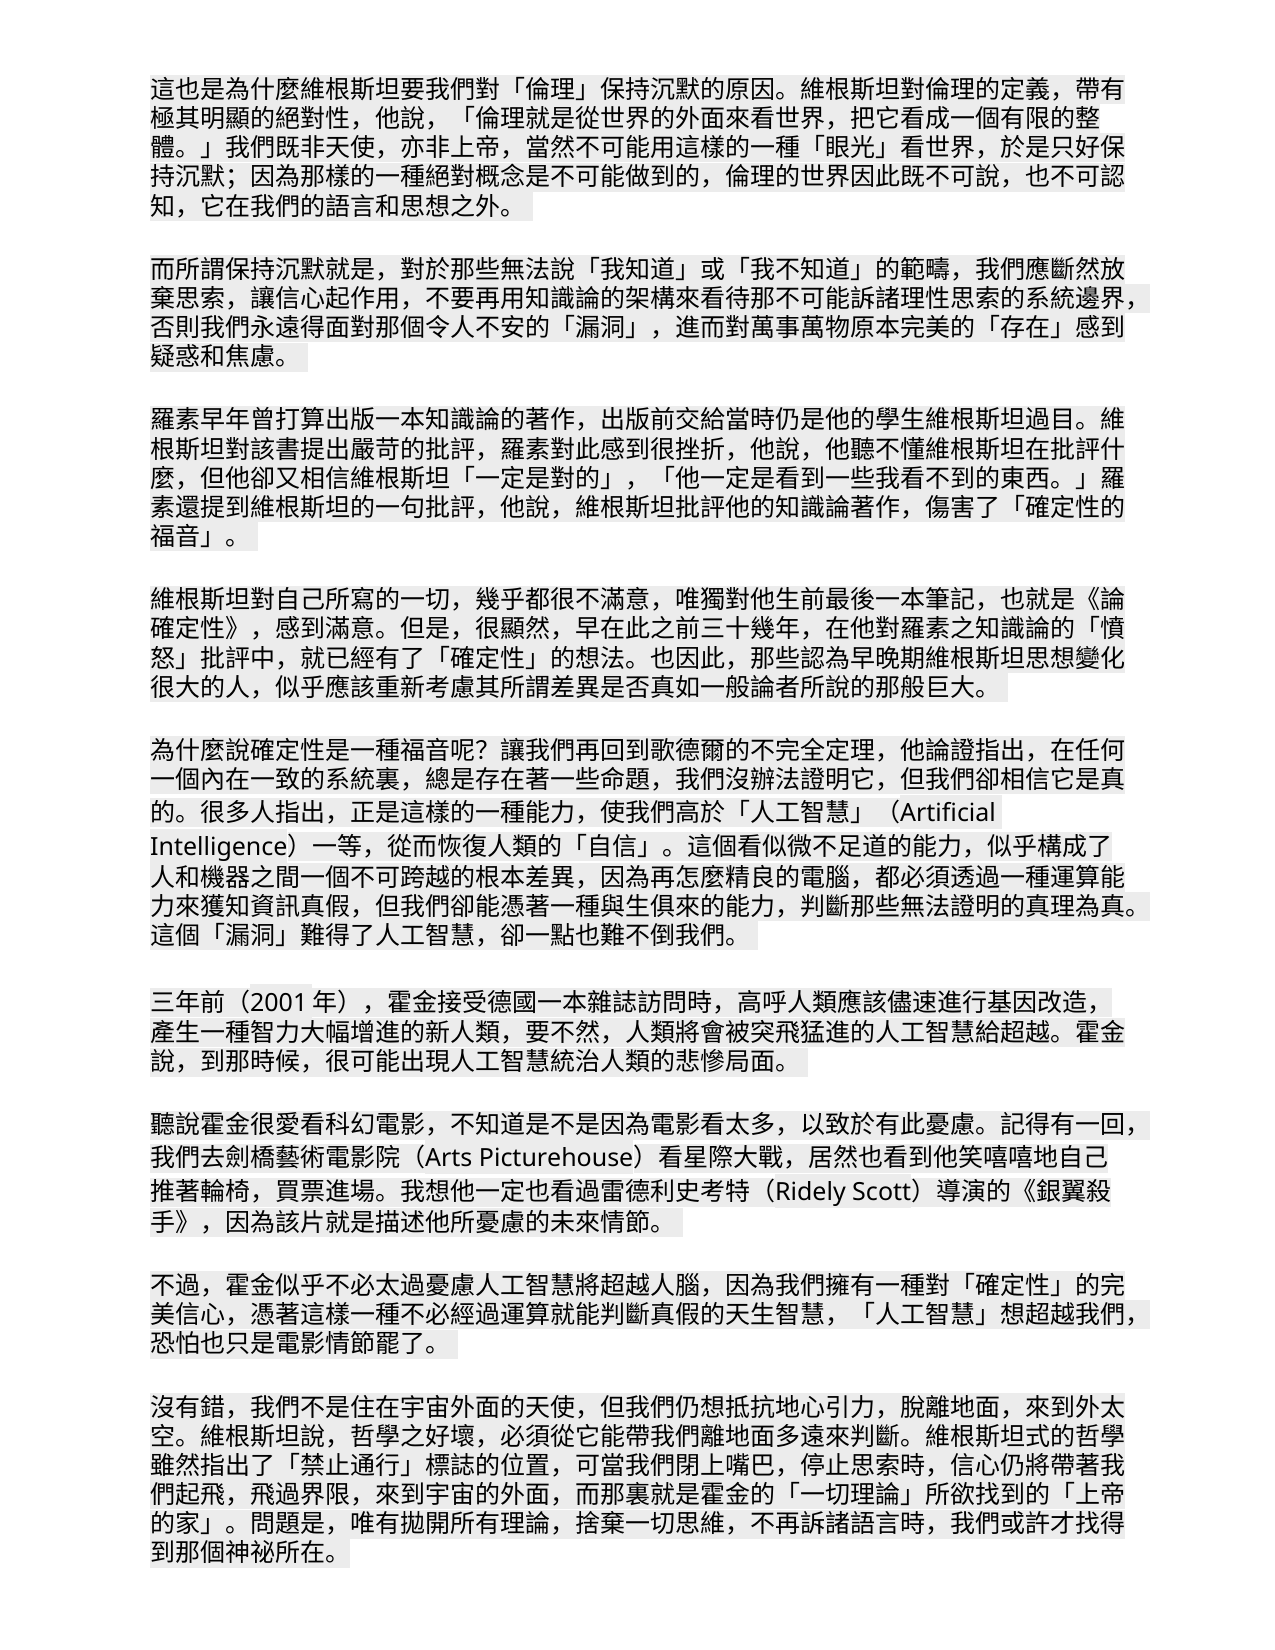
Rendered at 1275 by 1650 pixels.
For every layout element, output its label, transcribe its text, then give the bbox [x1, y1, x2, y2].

text 14年前寫的，寫給外行人看的，所以寫得婆婆媽媽。 陳真2018. 03. 16. p.s.: 今天是若雪去世15周年。 =============== 「確定性」的福音 陳真 2004. 3. 9. 近兩年頻頻進出醫院、疑遭妻子家暴的史蒂芬霍金（Stephen Hawking），上個月公開宣佈放棄他曾志在必得的「一切理論」（Theory of Everything）之追尋。在長達約二十年的追尋之後，霍金在一篇題為《歌德爾與物理學之終結》（Godel and the End of Physics）的文章中（http://www.hawking.org.uk/godel-and-the-end-of-physics.html），藉著歌德爾（Kurt Godel） 的「不完全定理」（incompleteness theorems），說明為什麼這樣的一個追尋是不可能的任務。 「不完全定理」是說，不論在什麼樣的形式系統內，如果這個系統是內在一致的，那麼，必然存在一些看起來完美的敘述，卻無法在這系統內被証明或否證。霍金認為，如果存在這麼一些邏輯或數學公設問題是無法被解釋的，那麼，建立在數學模型上的物理學，也應該有這麼一些物理學的問題不是我們所能回答。 霍金說：「我們不是住在宇宙外面的天使；我們和我們的數學模型都只是我們所欲描述的宇宙之一部份。也因此，物理學理論基本上只是『自我引用』（self referencing），就像歌德爾定理所指出的。」 霍金的說明，並無任何新穎之處；他只是覆述了哲學上一些極其尋常的看法。令人不解的是，為什麼遲至今日才放棄這個不可能的任務？或許對於霍金來說，這仍是一番難堪的告白，畢竟，當他在上個世紀八零年代向世人昭告這個「一切理論」的福音時，他是如此信心十足，意氣風發。他說，一旦我們找到這個足以解釋、預測宇宙所有事物的「一切理論」時，「我們將了解上帝的心」；一旦我們了解「上帝的心」，我們也將了解那顆「心」只不過是一個理論，一個簡潔、優美的數學式子。霍金認為，「上帝」因此是多餘的，因為在這理論下，「一切都必然會發生」，根本沒有上帝用武之地。 霍金因此嘲笑哲學家和神學家，說他們的工作只是在「浪費時間」；霍金認為，當「一切理論」被發現後，他們將啞口無言；哲學家將無法再雄辯滔滔，因為世上一切都將被這理論所充份解釋而無選擇餘地，因此也沒有辯駁的必要。沒想到，二十年後，啞口無言的卻是霍金自己，而他之放棄這項不可能的任務所持的理由，卻是他過去所鄙夷的一些來自哲學界的批評。 「一切理論」一開始只是侷限在解釋物理現象上，而不是解釋世上所有事物。霍金曾經承認，這個粒子方程式無法預測人類的行為。但是，在一種「科學主義」（scientism）的心態下，加上成為舉世矚目的物理學明星，霍金的各種相關發言也似乎越來越大膽投俗，語不驚人死不休，「一切理論」也因之越說越誇大，不但可完全解釋人類之行為，甚至可說明人事物之「存在」。 霍金說，人類有關倫理的思考，將成為一種「幻覺」，因為我們乃根據「必然性」（necessity）而行動，而不是根據自由法則；既然無選擇餘地，自然也就沒有所謂正當與否的問題。霍金說，「一切都被決定了，但因為我們還不知道究竟是被什麼所決定，於是我們就採用了一種所謂『自由意志』的說法，以為我們該為自己的行為負責。」 霍金之「一切理論」的科學夢，卻和形上學家黑格爾有關「系統」（system）的想法，似乎不謀而合，兩者都是一種機械化的「絕對概念」，一種「純粹客觀」的描述世界的方式，獨立於所有概念之上。一是科學，一是形上學，但兩者基本上卻都服膺於一種「邏輯的必然性」（logical necessity）。在這種必然性底下，自由意志只是一種錯覺。差別只是在於前者建立在單一方程式上，後者卻是一種近乎玄想的「邏輯-形上系統」，雖說是一種「存在系統」（system of existence），但卻以「邏輯」為起點，而不是以「存在」為起點。 齊克果批評黑格爾的「系統」說法，無異「謀殺了所有倫理學」，因為，對黑格爾來講，「認知」（cognition）和「意志」（volition）不分家；知道善，等於我們一定會行善。「系統」辯證演化之過程，乃依循一種「必然的程序」（necessary process），而沒有「自由抉擇」的餘地。齊克果說，沒有自由，就沒有道德；如果我們根本無從選擇，自然也就沒有所謂善惡。既然一切都已決定，既然一切都「非關人力」（impersonal），於是道德也就失去它應有的意義，「人」當然也失去了地位，剩下的只是一種「絕對的心靈」（Absolute Mind）。 這不但謀殺了所有倫理學，如果真有這麼一個「一切理論」或黑格爾式的「系統」之形成，科學恐怕也會被謀殺了，因為科學將不再是實證的，而只是邏輯的一部份，一切將受到邏輯必然性之約束。於是，所謂科學操作就是：單單憑著理性思維，不必訴諸經驗，我們就能根據此一邏輯必然性，斷然推論出世界的所有特質。 在齊克果看來，構築世界的「系統」應區分出「邏輯系統」（system of logic）和「存在系統」（system of existence）兩種，他認為，「邏輯系統」是有可能被發現、被給予的，但「存在系統」卻不可能找到，因為「存在」不可能成為一種系統，它永遠是「不完全的」。他說，當我們建構一個邏輯系統時，切記不要把那些和「存在」有關的辯證也給整合進去，但黑格爾卻把兩種系統混合在一起。 黑格爾的問題，似乎也正是霍金的問題。有些哲學家這麼說，我們「某種程度」上可以接受「一切理論」的「客觀真實」（objective truth），但「客觀真實」卻不能和「主觀情境」（subjective situation）混為一談。 可是，即便是這樣的溫和說法也仍然還是有問題的，至少是語焉不詳的。事實上，跟「存在系統」一樣，「邏輯系統」也不可能被找到。除了訴諸上述歌德爾「不完全定理」的啟發之外，哲學上也有一些類似「一切理論」的討論。比方說，去年（2003年）甫去世的前劍橋國王學院院長柏納德威廉斯（Bernard Williams）提出一種「絕對概念」（absolute conception）的說法。簡單說，那是一種獨立於所有觀點之外的「純粹概念」，沒有攙雜任何人為的相對概念在裏頭，等於是上帝的眼睛那樣，無想無念，無須思議，毫無一絲偏頗；在這個「上帝眼睛」底下，世界「如其所是」（as it is）而無絲毫扭曲。 哈佛哲學家普特南（H. Putnam）並不認為有這樣的一種絕對概念的存在。他說，世上存在著無數種描述世界的概念，但沒有哪一種稱得上是「絕對的」。他基本的論證是這樣，他說：語意關係是「規範性的」（normative），因此任何詞彙都無法被視為純粹的科學概念架構的一部份；而我們既然要描述世界，就得受制於語意關係的規範性（normativity），既然它含著規範性，就稱不上絕對，它仍然只是一種有限而相對的概念。我們不可能把語言分成兩部份，一部份描述世界「如其所是」，一部份則是一般概念。 也許你會說，這樣的批評似乎只是提出一種宣稱（claim），而不是一種「論證」（argument），但問題就在於，如果絕對概念是無法辯護的，那麼，它當然也無法否證。事實上，柏納德威廉斯並沒有說「絕對概念」是可企及的，他臨終前倒是明確地說：「就算絕對概念是可能的，它也不可能為我們所知。」 不管是「一切理論」或「絕對概念」或黑格爾式的「系統」，統統不可得，就像歌德爾的「不完全定理」所指出，這些乍看「完美」的人造物裏頭，總是會留下一個永遠也不可能彌補的「漏洞」。 要理解這個「漏洞」，可以用維根斯坦的兩個類比來說明： 第一個類比：我們的眼睛就算可以看到一切，但有一個東西卻是這個萬能的眼睛所看不到的，那就是眼睛自己。 你或許會說我們可以照鏡子，但是，這不叫做看到「眼睛」，這只是看到「鏡子裏的眼睛」。 第二個類比是：維根斯坦說，如果我打算寫一本書叫做《我所發現的世界》（The World as I found It），我儘可把世上每一種東西給一一紀錄下來，寫成很厚一本書，但是，在這本「鉅著」裏頭，卻有個東西是我無法寫進去的，那就是「我自己」。 我之所以看不到我，是因為「我」正是「看」的一個「主體」（subject），沒有這個主體，也就沒有所謂「看」。你不可能看到你自己，就好像眼睛無法看到眼睛自己一樣。 換句話說，當我們準備給世界找到一種獨立於所有觀點之上的「絕對概念」時，我們別忘了，我們恰恰也正是「世界」的一部份，這使得這雙觀看世界的「絕對之眼」留下一個盲點，一個永遠不可能彌補的「缺口」，因為我們不可能脫離自身來查看自己，除非我們是上帝。既然有盲點，那它就不可能是絕對的或終極的，它仍然得依賴於某種「觀看的主體」。因此，任何一種對於世界的描述，都仍然只是一種相對的「觀點」，而不是一種絕對的概念，因為我們不可能不依賴於一種「主體的存在」而能產生概念。 換個方式來說，任何一個「系統」之必然留下一個無可填補的漏洞，而這個漏洞乃是「規範性」這東西所造成。不管科學怎麼發達，不管我們找到什麼樣的「純粹客觀」理論，它都不可能真正純粹，因為我們不可能去除規範性。規範性是連帶著「觀看的主體」而來；我們既然要觀看，就不可能以一種「不觀看」的方式來觀看；就好像普特南之批評「絕對概念」時，他說，「這樣的概念，涉及一種矛盾的企圖：我們企圖以一種不描述的方式來描述世界。」既然要描述，就必須涉及一種觀點，而不可能超越在所有觀點之上，不可能以一種全觀而毫不偏頗的「上帝眼睛」觀看世界。 於是我們似乎可以這麼說，夾帶規範性的存在系統和邏輯系統並非兩個獨立系統，而是在某一種「基底」上發生連結；如果「存在系統」不可能完全，那麼，「邏輯系統」也不可能完全。我們不得不承認規範性的存在，否則我們將無法理解歌德爾定理中所指出的那些存在既定系統中卻無法證明的真理。 康德說得對，「沒有一種對於世界的概念不是以某種方式被概念化」；這個「某種方式」，類似連結在維根斯坦所謂「生命形式」（form of life）上的規範性。這個規範性是脫不掉的、被給定的（given）。因此，像蒯因（W. V. Quine）或勾曼（A. Goldman）等人之「自然化的知識論」（naturalized epistemology），認為「規範性」可以從知識論裏頭排除，進而把知識論視為心理學的一支，無疑也只是「一切理論」的另一種變形，錯誤地以為一旦自然科學上的某種「終極參數」（terminal parameter）被找到，所謂規範性將變成一種「純粹描述性」的東西。 這樣的一種尋找客觀終極物的錯覺，在哲學上不勝枚舉。比方說，早期的維根斯坦以為存在著一種「完全分析」（complete analysis），足以分解命題，找到語言的一般形式與本質，從而清楚地暴露出命題組成之所有基本邏輯結構，一勞永逸地解決所有哲學問題。 晚期的維根斯坦則認為，早期他的這樣一種「完全分析」的觀念是很「荒謬」的，他批評自己受到一種「科學式思考」（scientific thinking）的誤導，把哲學錯誤地建立在一種和科學知識發展同樣的模式上；但事實上，當一切可能的科學問題都被解答之後，那「真正困擾我們的問題」，也就是哲學問題，依然還在，而沒有得到任何解答。 維根斯坦的老師羅素和邏輯學家弗雷格（G. Frege），也受到同樣的「科學式思考」之誤導。不管是羅素之尋找「原子命題」（atomic proposition）或弗雷格之尋找「語言之最簡單的邏輯組成物」（logically simple constituents of language），都是在尋找一種如弗雷格所說，像化學元素那樣的東西；或者如維根斯坦所批評，他們把哲學看成像物理學那樣，以為當一組基本法則被發現後，整個哲學「系統」就會被完全揭露。 在宣稱解決所有哲學問題之後十六年，維根斯坦重返哲學界，終其一生，花了許多心力批評這類「終極參數」的想法，說明世上並沒有所謂「終極證成」（ultimate justification）這回事，因為每一道證成都是一種解釋（interpretation），而每一種解釋都需要一個更基本的解釋來支撐，如此一直「發問-解釋」下去，將沒完沒了。於是我們需要一個「底」，否則我們的知識體系將整個瓦解。 邏輯系統和存在系統，於是就交會在這個「底」上，它是我們的立足點，是我們所無法穿透的。維根斯坦說，哲學的目的就是在尋找這樣一個「底」，然後「在這個地方給它立個禁止通行的牌子」，因為它就是我們語言和知識的極限。一切探究和思索，一旦抵達了這個底，都必須停止，我們自此將詞窮而啞口無言，無法再提供任何解釋或證明。維根斯坦說：至此，我們只能說，我沒辦法繼續解釋了，我也沒辦法再證明下去，反正「這就是我所做的」（This is simply what I do.）。 這句「這就是我所做的」，也標示了晚期維根斯坦哲學的一個基本精神。維根斯坦把這樣的一個知識或語言的「基底」（foundation）或極限，叫做「河床」（bedrock）。 之所以無法找到一個「終極證成」或「最後的一道解釋」，維根斯坦說，那是因為「一切解釋都預設了它所解釋對象的存在」，而這也正是霍金那段「我們不是住在宇宙外面的天使」的談話。換句話說，你不可能提出一種獨立於自身以外的解釋；每一道解釋，每一個概念或理論，都必然存在著某種「主體」，有了主體就有規範性，也因此，它不可能是終極的，也不可能絕對客觀。 在任何一種系統裏，總是會有那麼一些「河床命題」（bedrock propositions），它們是如此完美，但卻是你所不可能證明或解釋的。也因此，任何一種系統，都必然具有一種「自我引用」的本質，因為我們無法再做解釋。我們的解釋永遠是有限的，就如維根斯坦所說，「永遠懸在半空中」。 「自我引用」就是自說自話。你不得不自說自話，因為任何完美的系統，由於規範性的緣故，都必然得留下一個永遠不可能填補的漏洞與缺口，於是你只好自說自話，你只好「接受」那些無法證明的東西，把它們直接視為一種真理。 「自我引用」的必然宿命，帶來了懷疑主義。為了解決懷疑，哲學上於是有了所謂「基底主義」（foundationalism）的說法，以避免沒完沒了的質疑和發問；如果沒有這個基底，我們的知識這所大廈，將不堪一擊。為了拯救大廈倒塌的危機，笛卡兒的作法是給這幢知識大廈建造一個無可置疑、絕不會有錯的「地基」。也就是說，挑出一組基本的公設或命題，認定它們是絕對無誤的，於是你不要再要求證明了，它們是不需要證明就能成立的一些真理。 謨爾（G. E. Moore）的「普通常識知識論」（common sense epistemology），則是訴諸普通常識。和笛卡兒一樣，謨爾也是在一種知識論的（epistemological）的架構下來解決這個問題。在一次有名的演說中，謨爾舉起自己的左手說，「我知道這是我的左手」，然後又舉起右手說，「這是我的右手」。他另外還舉了一些「普通常識」的例子，比方說，「我知道地球存在」、「我知道地球早在我出生時就已經存在」、「我知道除了我之外，還有其他人」等等。 維根斯坦對此說法相當不滿，晚年最後一些寫作，死後集結成一本書叫做《論確定性》（On Certainty），主要就是在批評謨爾的「普通常識知識論」。維根斯坦的批評，難以三言兩語道盡，但是，他的「確定性」觀念和謨爾的「普通常識知識論」或笛卡爾的「地基說」之根本差別就在於維根斯坦提出一種「非知識論的」（non-epistemological）的看法。 簡單說，問題就出在「我知道」（I know）這句話上。維根斯坦認為，對於我們無法懷疑的東西，我們也無法說「我知道」，因為「我知道」意味著宣稱說他知道的人有可能是錯的，但他其實根本沒有藉以判斷對錯的任何依據標準（criteria）。 同樣都是反對懷疑主義，但是，維根斯坦的策略並不是像笛卡兒那樣，建構一套「無可置疑的地基」來回應懷疑主義者對於永無止盡的「證成」之要求，也不是像謨爾那樣，企圖藉著宣稱「我知道」來鞏固地基的真理性。維根斯坦的作法是，指出這個永無止盡的證成之惡性循環，根本不存在。也就是說，你根本不應該在無法發問的地方提出問題。維根斯坦說，我並不是要解決（solve）你的問題，而是要「融化」（dissolve）你的問題，因為這些問題根本不存在。 維根斯坦和謨爾之間的差異是相當巨大的，當謨爾仍企圖回應懷疑主義者的質疑時，維根斯坦卻斷然跳脫知識論的架構，在這個知識系統的基底上，立下一個「禁止通行的牌子」。他認為，這是一個「知道」派不上用場的地方。在這個知識的邊界點上，我們沒辦法說「我知道」，而只能說「我相信」。我沒有理由說「我知道這是我的手」，我只能說「我相信」。 換句話說，維根斯坦並不是把知識系統必然有的缺口或是不完全定理所指出的那些無法證明的命題，當成一種有待填補的缺陷，而是當成一種福音，一種「確定性」的福音。這時候，不是「認知」（cognition）而是一種完美的「信心」（faith）該派上用場。 霍金說得沒錯，「我們不是住在宇宙外面的天使」，我們不可能從宇宙外面觀看宇宙，而這也是為什麼維根斯坦要我們對「倫理」保持沉默的原因。維根斯坦對倫理的定義，帶有極其明顯的絕對性，他說，「倫理就是從世界的外面來看世界，把它看成一個有限的整體。」我們既非天使，亦非上帝，當然不可能用這樣的一種「眼光」看世界，於是只好保持沉默；因為那樣的一種絕對概念是不可能做到的，倫理的世界因此既不可說，也不可認知，它在我們的語言和思想之外。 而所謂保持沉默就是，對於那些無法說「我知道」或「我不知道」的範疇，我們應斷然放棄思索，讓信心起作用，不要再用知識論的架構來看待那不可能訴諸理性思索的系統邊界，否則我們永遠得面對那個令人不安的「漏洞」，進而對萬事萬物原本完美的「存在」感到疑惑和焦慮。 羅素早年曾打算出版一本知識論的著作，出版前交給當時仍是他的學生維根斯坦過目。維根斯坦對該書提出嚴苛的批評，羅素對此感到很挫折，他說，他聽不懂維根斯坦在批評什麼，但他卻又相信維根斯坦「一定是對的」，「他一定是看到一些我看不到的東西。」羅素還提到維根斯坦的一句批評，他說，維根斯坦批評他的知識論著作，傷害了「確定性的福音」。 維根斯坦對自己所寫的一切，幾乎都很不滿意，唯獨對他生前最後一本筆記，也就是《論確定性》，感到滿意。但是，很顯然，早在此之前三十幾年，在他對羅素之知識論的「憤怒」批評中，就已經有了「確定性」的想法。也因此，那些認為早晚期維根斯坦思想變化很大的人，似乎應該重新考慮其所謂差異是否真如一般論者所說的那般巨大。 為什麼說確定性是一種福音呢？讓我們再回到歌德爾的不完全定理，他論證指出，在任何一個內在一致的系統裏，總是存在著一些命題，我們沒辦法證明它，但我們卻相信它是真的。很多人指出，正是這樣的一種能力，使我們高於「人工智慧」（Artificial Intelligence）一等，從而恢復人類的「自信」。這個看似微不足道的能力，似乎構成了人和機器之間一個不可跨越的根本差異，因為再怎麼精良的電腦，都必須透過一種運算能力來獲知資訊真假，但我們卻能憑著一種與生俱來的能力，判斷那些無法證明的真理為真。這個「漏洞」難得了人工智慧，卻一點也難不倒我們。 三年前（2001年），霍金接受德國一本雜誌訪問時，高呼人類應該儘速進行基因改造，產生一種智力大幅增進的新人類，要不然，人類將會被突飛猛進的人工智慧給超越。霍金說，到那時候，很可能出現人工智慧統治人類的悲慘局面。 聽說霍金很愛看科幻電影，不知道是不是因為電影看太多，以致於有此憂慮。記得有一回，我們去劍橋藝術電影院（Arts Picturehouse）看星際大戰，居然也看到他笑嘻嘻地自己推著輪椅，買票進場。我想他一定也看過雷德利史考特（Ridely Scott）導演的《銀翼殺手》，因為該片就是描述他所憂慮的未來情節。 不過，霍金似乎不必太過憂慮人工智慧將超越人腦，因為我們擁有一種對「確定性」的完美信心，憑著這樣一種不必經過運算就能判斷真假的天生智慧，「人工智慧」想超越我們，恐怕也只是電影情節罷了。 沒有錯，我們不是住在宇宙外面的天使，但我們仍想抵抗地心引力，脫離地面，來到外太空。維根斯坦說，哲學之好壞，必須從它能帶我們離地面多遠來判斷。維根斯坦式的哲學雖然指出了「禁止通行」標誌的位置，可當我們閉上嘴巴，停止思索時，信心仍將帶著我們起飛，飛過界限，來到宇宙的外面，而那裏就是霍金的「一切理論」所欲找到的「上帝的家」。問題是，唯有拋開所有理論，捨棄一切思維，不再訴諸語言時，我們或許才找得到那個神祕所在。 [150, 75, 1125, 1568]
